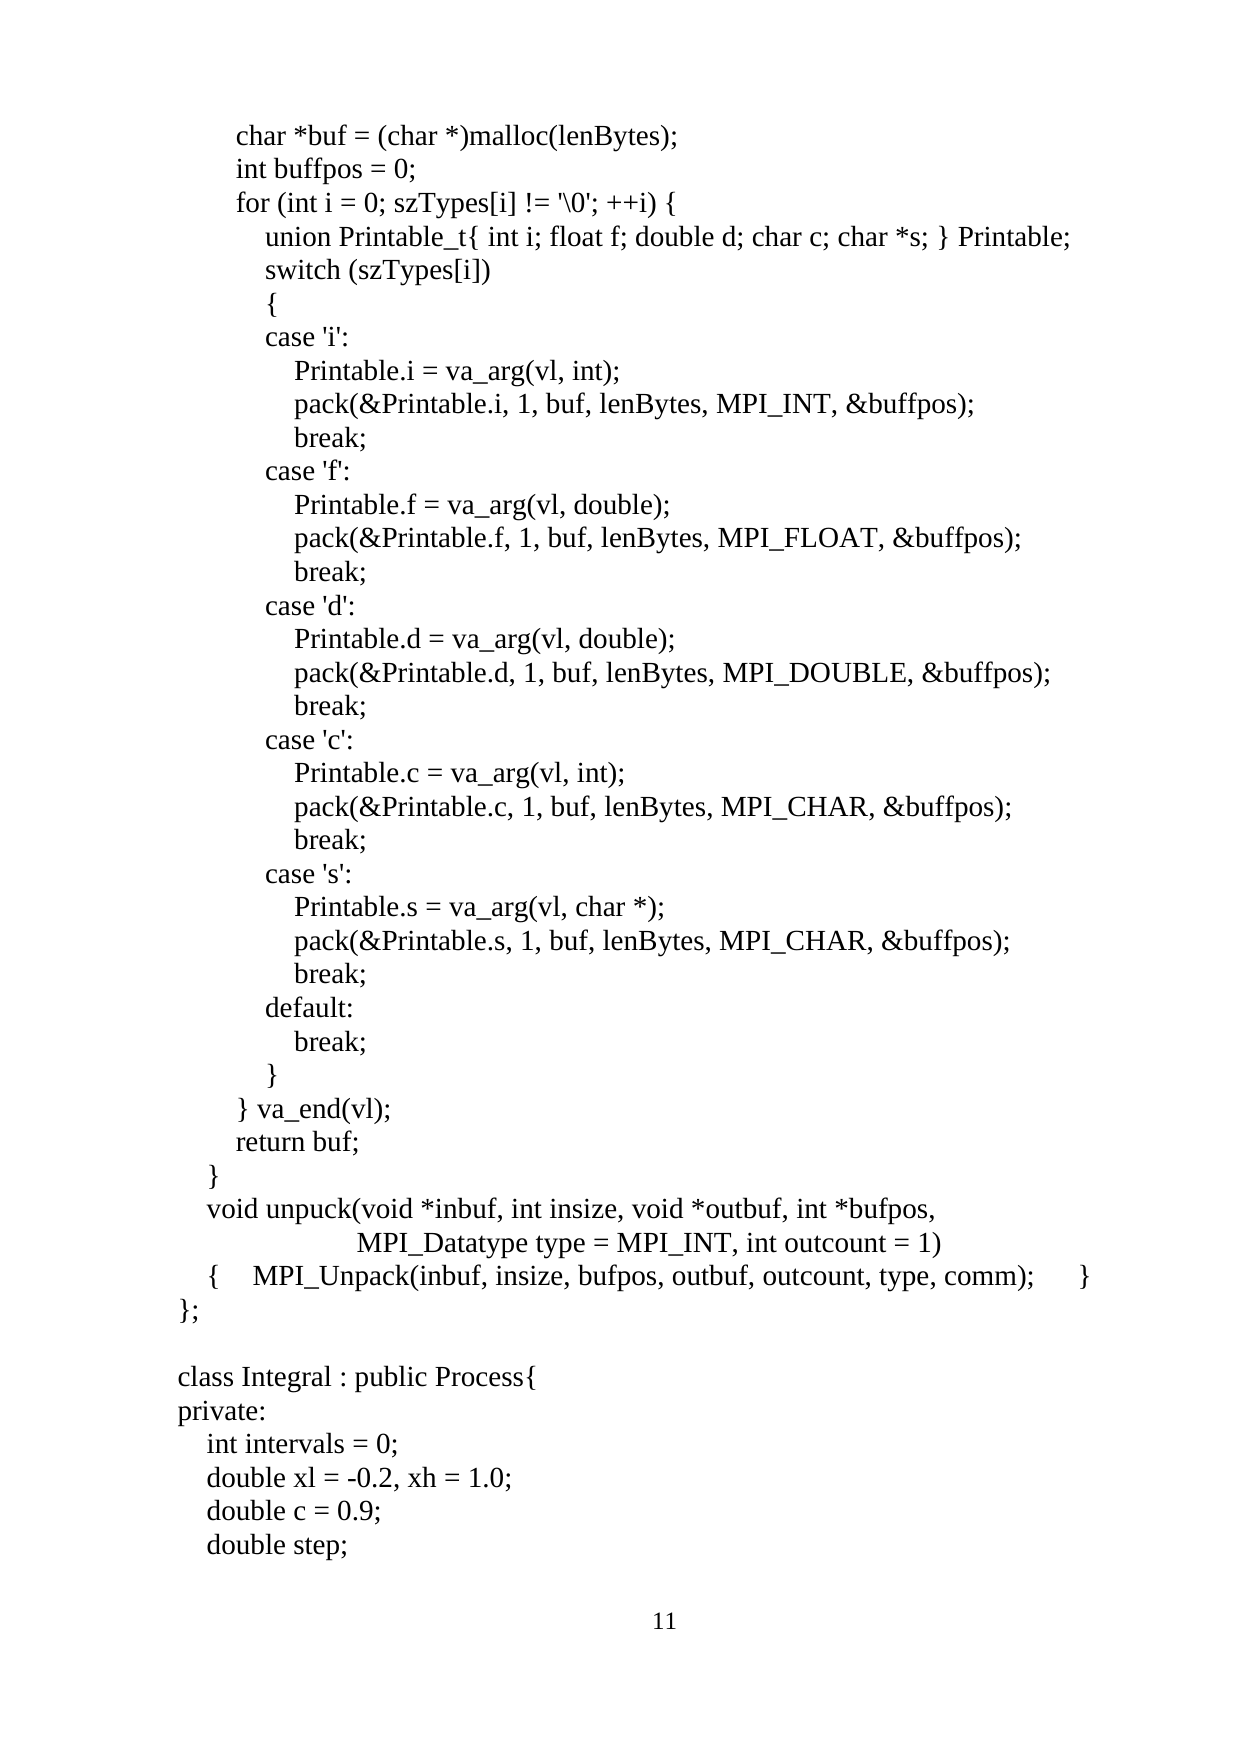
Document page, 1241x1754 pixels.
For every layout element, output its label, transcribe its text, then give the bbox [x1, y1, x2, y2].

text Printable.d = va_arg(vl, double); [177, 621, 1152, 655]
text case 'c': [177, 722, 1152, 755]
text pack(&Printable.s, 1, buf, lenBytes, MPI_CHAR, &buffpos); [177, 923, 1152, 957]
text for (int i = 0; szTypes[i] != '\0'; ++i) { [177, 185, 1152, 219]
text { MPI_Unpack(inbuf, insize, bufpos, outbuf, outcount, type, comm); } [177, 1258, 1152, 1292]
text break; [177, 822, 1152, 856]
text } va_end(vl); [177, 1091, 1152, 1124]
text class Integral : public Process{ [177, 1359, 1152, 1393]
text switch (szTypes[i]) [177, 252, 1152, 286]
text default: [177, 990, 1152, 1024]
text break; [177, 1024, 1152, 1057]
text pack(&Printable.c, 1, buf, lenBytes, MPI_CHAR, &buffpos); [177, 789, 1152, 822]
text pack(&Printable.f, 1, buf, lenBytes, MPI_FLOAT, &buffpos); [177, 521, 1152, 554]
text MPI_Datatype type = MPI_INT, int outcount = 1) [177, 1225, 1152, 1258]
text union Printable_t{ int i; float f; double d; char c; char *s; } Printable; [177, 219, 1152, 252]
text case 'd': [177, 588, 1152, 621]
text } [177, 1158, 1152, 1191]
text } [177, 1057, 1152, 1091]
text private: [177, 1393, 1152, 1426]
text Printable.i = va_arg(vl, int); [177, 353, 1152, 386]
text double xl = -0.2, xh = 1.0; [177, 1460, 1152, 1493]
text break; [177, 957, 1152, 990]
text pack(&Printable.i, 1, buf, lenBytes, MPI_INT, &buffpos); [177, 386, 1152, 420]
text break; [177, 420, 1152, 453]
text break; [177, 554, 1152, 588]
text double c = 0.9; [177, 1493, 1152, 1527]
text }; [177, 1292, 1152, 1326]
text case 's': [177, 856, 1152, 889]
text return buf; [177, 1124, 1152, 1158]
text double step; [177, 1527, 1152, 1560]
text char *buf = (char *)malloc(lenBytes); [177, 118, 1152, 152]
text pack(&Printable.d, 1, buf, lenBytes, MPI_DOUBLE, &buffpos); [177, 655, 1152, 688]
text case 'f': [177, 453, 1152, 487]
text void unpuck(void *inbuf, int insize, void *outbuf, int *bufpos, [177, 1191, 1152, 1225]
text Printable.c = va_arg(vl, int); [177, 755, 1152, 789]
text case 'i': [177, 319, 1152, 353]
text Printable.f = va_arg(vl, double); [177, 487, 1152, 521]
text break; [177, 688, 1152, 722]
text { [177, 286, 1152, 319]
text Printable.s = va_arg(vl, char *); [177, 889, 1152, 923]
text int intervals = 0; [177, 1426, 1152, 1460]
text int buffpos = 0; [177, 152, 1152, 185]
